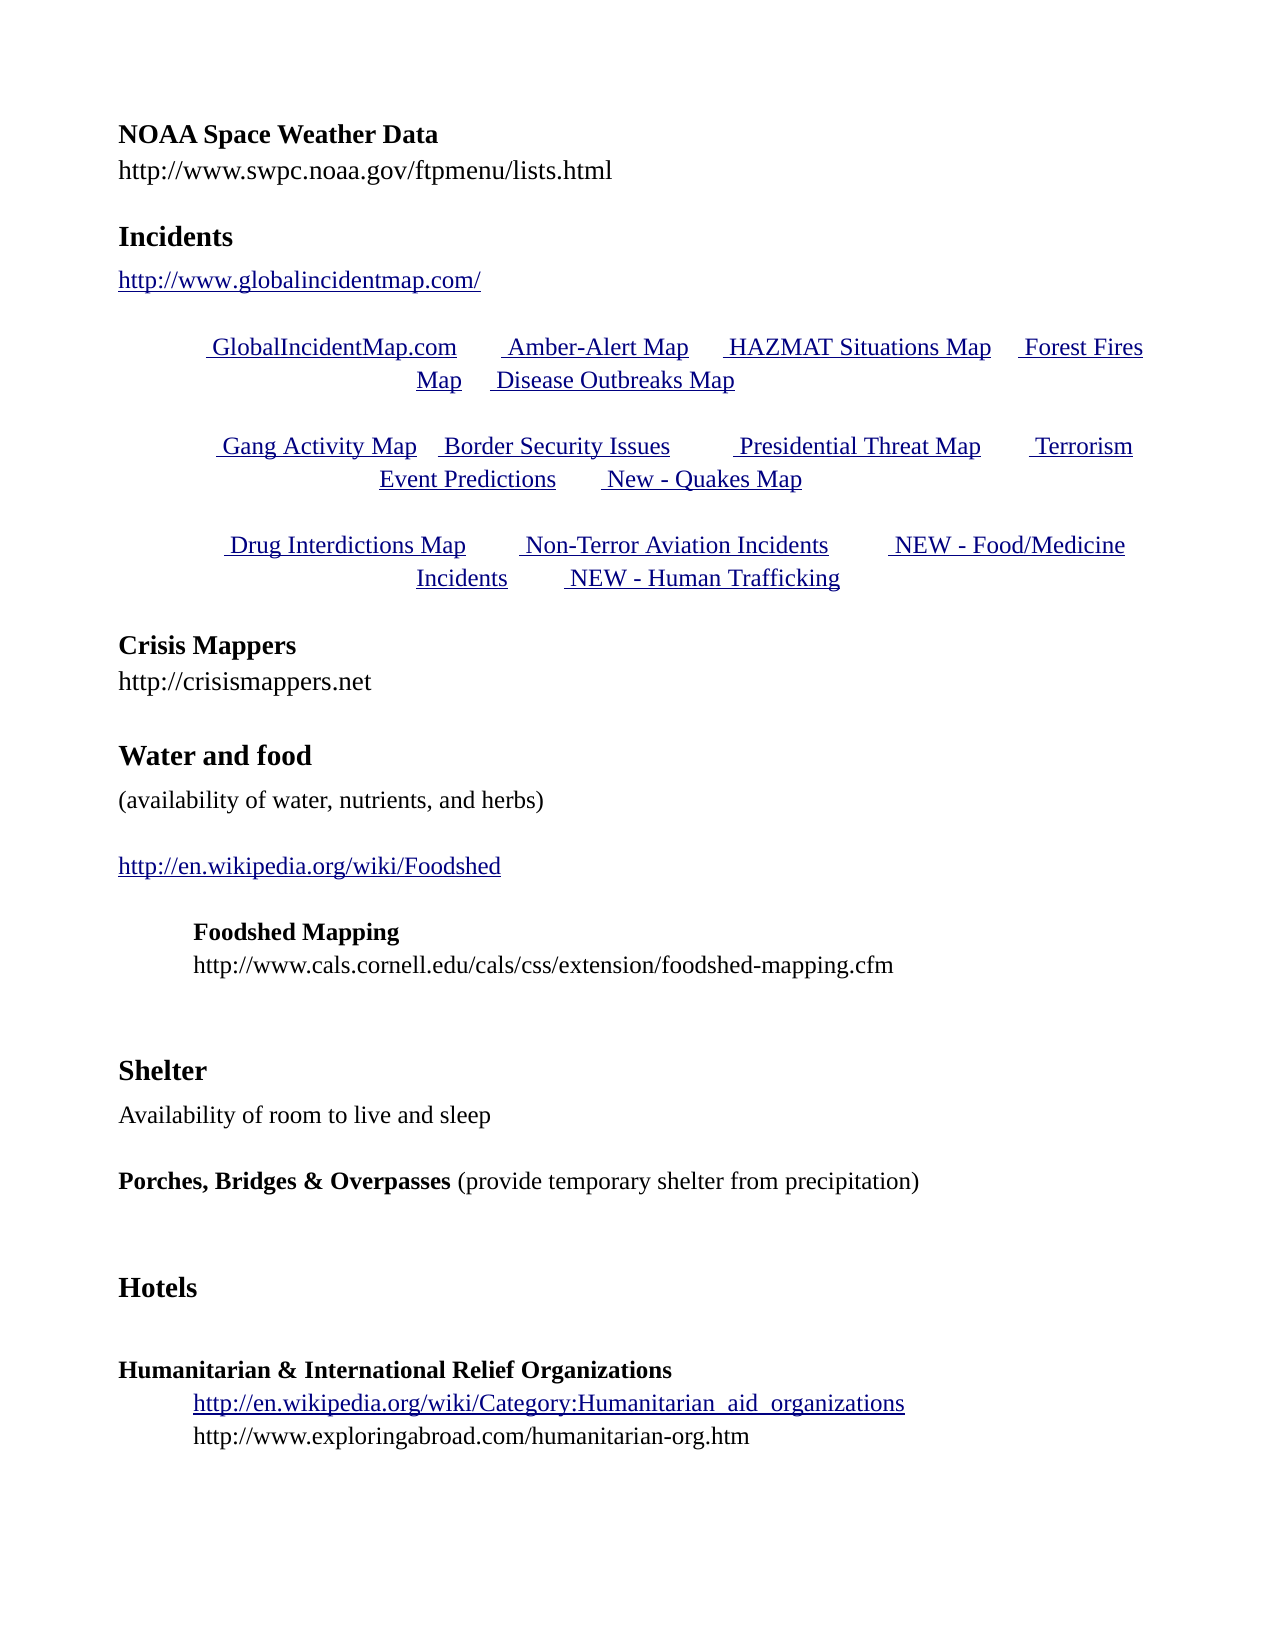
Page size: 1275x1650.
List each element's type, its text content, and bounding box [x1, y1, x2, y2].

text http://www.globalincidentmap.com/ [118, 266, 1157, 294]
text (availability of water, nutrients, and herbs) [118, 785, 1157, 813]
subtitle Hotels [118, 1270, 1157, 1303]
text http://en.wikipedia.org/wiki/Category:Humanitarian_aid_organizations [118, 1388, 1157, 1417]
text http://crisismappers.net [118, 664, 1157, 696]
text http://www.swpc.noaa.gov/ftpmenu/lists.html [118, 154, 1157, 185]
text Porches, Bridges & Overpasses (provide temporary shelter from precipitation) [118, 1166, 1157, 1195]
text Humanitarian & International Relief Organizations [118, 1355, 1157, 1384]
text Crisis Mappers [118, 629, 1157, 660]
text NOAA Space Weather Data [118, 118, 1157, 149]
subtitle Water and food [118, 738, 1157, 771]
text Availability of room to live and sleep [118, 1100, 1157, 1129]
text Foodshed Mapping [193, 917, 1157, 946]
text http://www.cals.cornell.edu/cals/css/extension/foodshed-mapping.cfm [193, 950, 1157, 978]
text GlobalIncidentMap.com Amber-Alert Map HAZMAT Situations Map Forest Fires Map Disease Outbreaks Map [118, 332, 1157, 393]
text http://www.exploringabroad.com/humanitarian-org.htm [118, 1421, 1157, 1450]
text Gang Activity Map Border Security Issues Presidential Threat Map Terrorism Event Predictions New - Quakes Map [118, 431, 1157, 492]
text Drug Interdictions Map Non-Terror Aviation Incidents NEW - Food/Medicine Incidents NEW - Human Trafficking [118, 530, 1157, 592]
subtitle Incidents [118, 219, 1157, 252]
text http://en.wikipedia.org/wiki/Foodshed [118, 851, 1157, 879]
subtitle Shelter [118, 1053, 1157, 1087]
